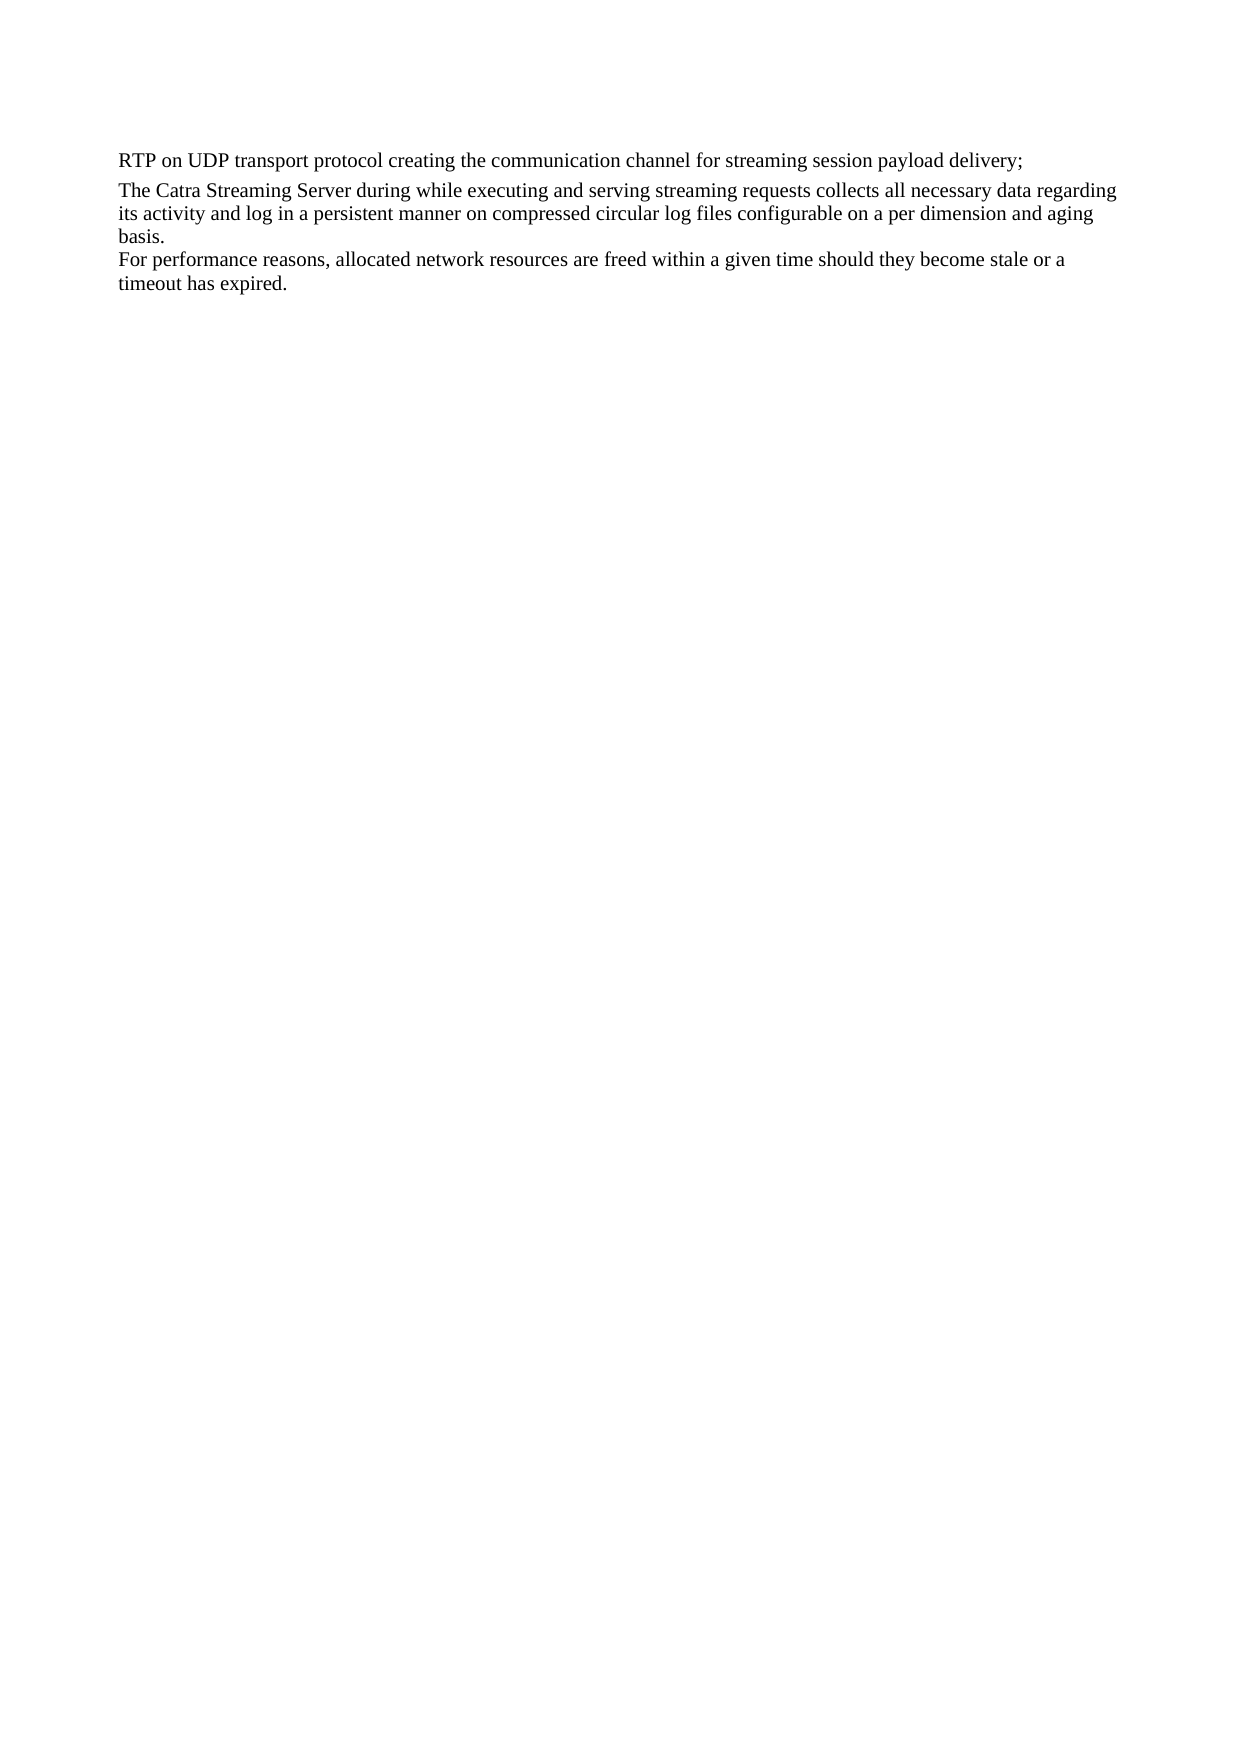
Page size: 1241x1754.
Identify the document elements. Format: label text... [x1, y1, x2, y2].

text For performance reasons, allocated network resources are freed within a given time should they become stale or a timeout has expired. [118, 248, 1122, 294]
list RTP on UDP transport protocol creating the communication channel for streaming session payload delivery; [118, 148, 1122, 173]
text The Catra Streaming Server during while executing and serving streaming requests collects all necessary data regarding its activity and log in a persistent manner on compressed circular log files configurable on a per dimension and aging basis. [118, 179, 1122, 248]
